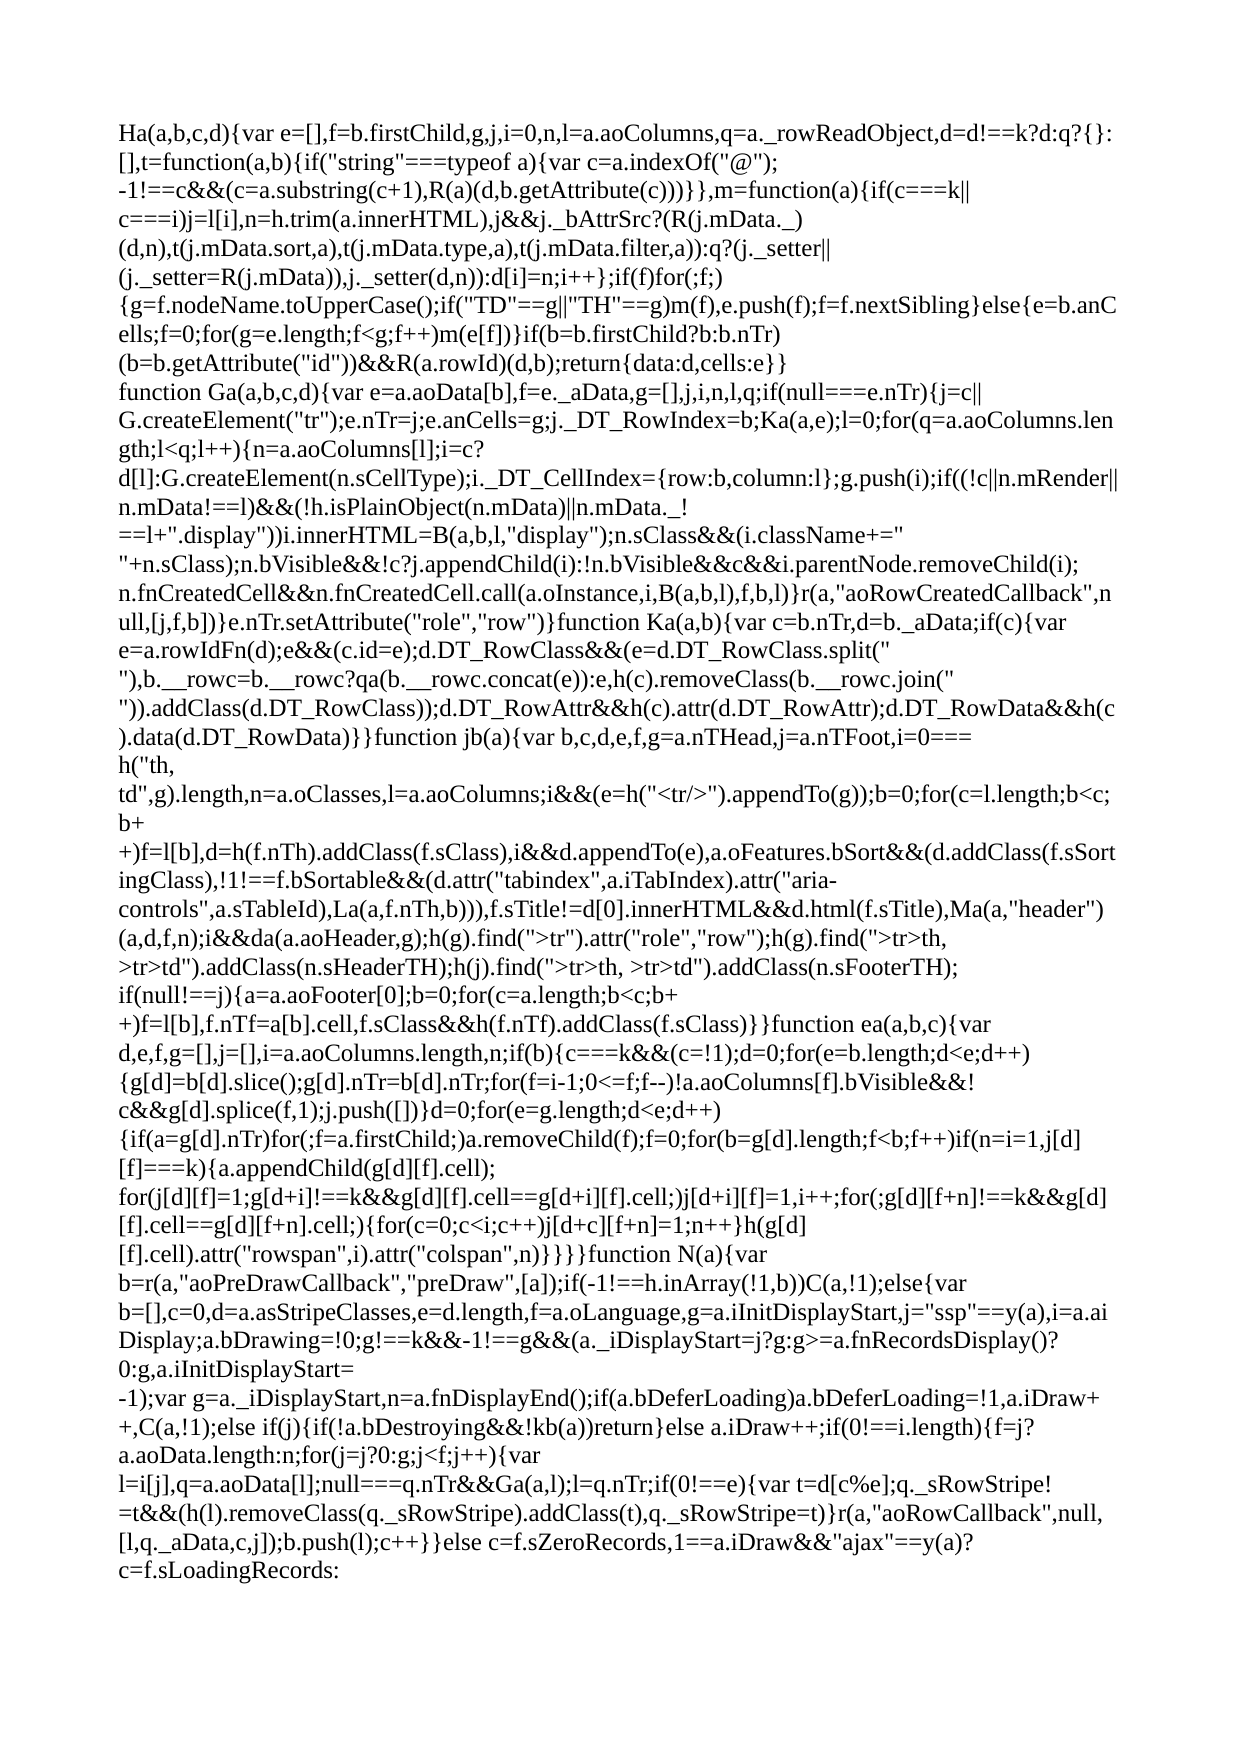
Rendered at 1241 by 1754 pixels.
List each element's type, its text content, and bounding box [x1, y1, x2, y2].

text -1!==c&&(c=a.substring(c+1),R(a)(d,b.getAttribute(c)))}},m=function(a){if(c===k||c===i)j=l[i],n=h.trim(a.innerHTML),j&&j._bAttrSrc?(R(j.mData._)(d,n),t(j.mData.sort,a),t(j.mData.type,a),t(j.mData.filter,a)):q?(j._setter||(j._setter=R(j.mData)),j._setter(d,n)):d[i]=n;i++};if(f)for(;f;){g=f.nodeName.toUpperCase();if("TD"==g||"TH"==g)m(f),e.push(f);f=f.nextSibling}else{e=b.anCells;f=0;for(g=e.length;f<g;f++)m(e[f])}if(b=b.firstChild?b:b.nTr)(b=b.getAttribute("id"))&&R(a.rowId)(d,b);return{data:d,cells:e}} [118, 176, 1122, 377]
text Ha(a,b,c,d){var e=[],f=b.firstChild,g,j,i=0,n,l=a.aoColumns,q=a._rowReadObject,d=d!==k?d:q?{}:[],t=function(a,b){if("string"===typeof a){var c=a.indexOf("@"); [118, 118, 1122, 176]
text h("th, td",g).length,n=a.oClasses,l=a.aoColumns;i&&(e=h("<tr/>").appendTo(g));b=0;for(c=l.length;b<c;b++)f=l[b],d=h(f.nTh).addClass(f.sClass),i&&d.appendTo(e),a.oFeatures.bSort&&(d.addClass(f.sSortingClass),!1!==f.bSortable&&(d.attr("tabindex",a.iTabIndex).attr("aria-controls",a.sTableId),La(a,f.nTh,b))),f.sTitle!=d[0].innerHTML&&d.html(f.sTitle),Ma(a,"header")(a,d,f,n);i&&da(a.aoHeader,g);h(g).find(">tr").attr("role","row");h(g).find(">tr>th, >tr>td").addClass(n.sHeaderTH);h(j).find(">tr>th, >tr>td").addClass(n.sFooterTH); [118, 751, 1122, 981]
text if(null!==j){a=a.aoFooter[0];b=0;for(c=a.length;b<c;b++)f=l[b],f.nTf=a[b].cell,f.sClass&&h(f.nTf).addClass(f.sClass)}}function ea(a,b,c){var d,e,f,g=[],j=[],i=a.aoColumns.length,n;if(b){c===k&&(c=!1);d=0;for(e=b.length;d<e;d++){g[d]=b[d].slice();g[d].nTr=b[d].nTr;for(f=i-1;0<=f;f--)!a.aoColumns[f].bVisible&&!c&&g[d].splice(f,1);j.push([])}d=0;for(e=g.length;d<e;d++){if(a=g[d].nTr)for(;f=a.firstChild;)a.removeChild(f);f=0;for(b=g[d].length;f<b;f++)if(n=i=1,j[d][f]===k){a.appendChild(g[d][f].cell); [118, 981, 1122, 1182]
text n.fnCreatedCell&&n.fnCreatedCell.call(a.oInstance,i,B(a,b,l),f,b,l)}r(a,"aoRowCreatedCallback",null,[j,f,b])}e.nTr.setAttribute("role","row")}function Ka(a,b){var c=b.nTr,d=b._aData;if(c){var e=a.rowIdFn(d);e&&(c.id=e);d.DT_RowClass&&(e=d.DT_RowClass.split(" "),b.__rowc=b.__rowc?qa(b.__rowc.concat(e)):e,h(c).removeClass(b.__rowc.join(" ")).addClass(d.DT_RowClass));d.DT_RowAttr&&h(c).attr(d.DT_RowAttr);d.DT_RowData&&h(c).data(d.DT_RowData)}}function jb(a){var b,c,d,e,f,g=a.nTHead,j=a.nTFoot,i=0=== [118, 578, 1122, 751]
text for(j[d][f]=1;g[d+i]!==k&&g[d][f].cell==g[d+i][f].cell;)j[d+i][f]=1,i++;for(;g[d][f+n]!==k&&g[d][f].cell==g[d][f+n].cell;){for(c=0;c<i;c++)j[d+c][f+n]=1;n++}h(g[d][f].cell).attr("rowspan",i).attr("colspan",n)}}}}function N(a){var b=r(a,"aoPreDrawCallback","preDraw",[a]);if(-1!==h.inArray(!1,b))C(a,!1);else{var b=[],c=0,d=a.asStripeClasses,e=d.length,f=a.oLanguage,g=a.iInitDisplayStart,j="ssp"==y(a),i=a.aiDisplay;a.bDrawing=!0;g!==k&&-1!==g&&(a._iDisplayStart=j?g:g>=a.fnRecordsDisplay()?0:g,a.iInitDisplayStart= [118, 1182, 1122, 1383]
text function Ga(a,b,c,d){var e=a.aoData[b],f=e._aData,g=[],j,i,n,l,q;if(null===e.nTr){j=c||G.createElement("tr");e.nTr=j;e.anCells=g;j._DT_RowIndex=b;Ka(a,e);l=0;for(q=a.aoColumns.length;l<q;l++){n=a.aoColumns[l];i=c?d[l]:G.createElement(n.sCellType);i._DT_CellIndex={row:b,column:l};g.push(i);if((!c||n.mRender||n.mData!==l)&&(!h.isPlainObject(n.mData)||n.mData._!==l+".display"))i.innerHTML=B(a,b,l,"display");n.sClass&&(i.className+=" "+n.sClass);n.bVisible&&!c?j.appendChild(i):!n.bVisible&&c&&i.parentNode.removeChild(i); [118, 377, 1122, 578]
text -1);var g=a._iDisplayStart,n=a.fnDisplayEnd();if(a.bDeferLoading)a.bDeferLoading=!1,a.iDraw++,C(a,!1);else if(j){if(!a.bDestroying&&!kb(a))return}else a.iDraw++;if(0!==i.length){f=j?a.aoData.length:n;for(j=j?0:g;j<f;j++){var l=i[j],q=a.aoData[l];null===q.nTr&&Ga(a,l);l=q.nTr;if(0!==e){var t=d[c%e];q._sRowStripe!=t&&(h(l).removeClass(q._sRowStripe).addClass(t),q._sRowStripe=t)}r(a,"aoRowCallback",null,[l,q._aData,c,j]);b.push(l);c++}}else c=f.sZeroRecords,1==a.iDraw&&"ajax"==y(a)?c=f.sLoadingRecords: [118, 1383, 1122, 1584]
